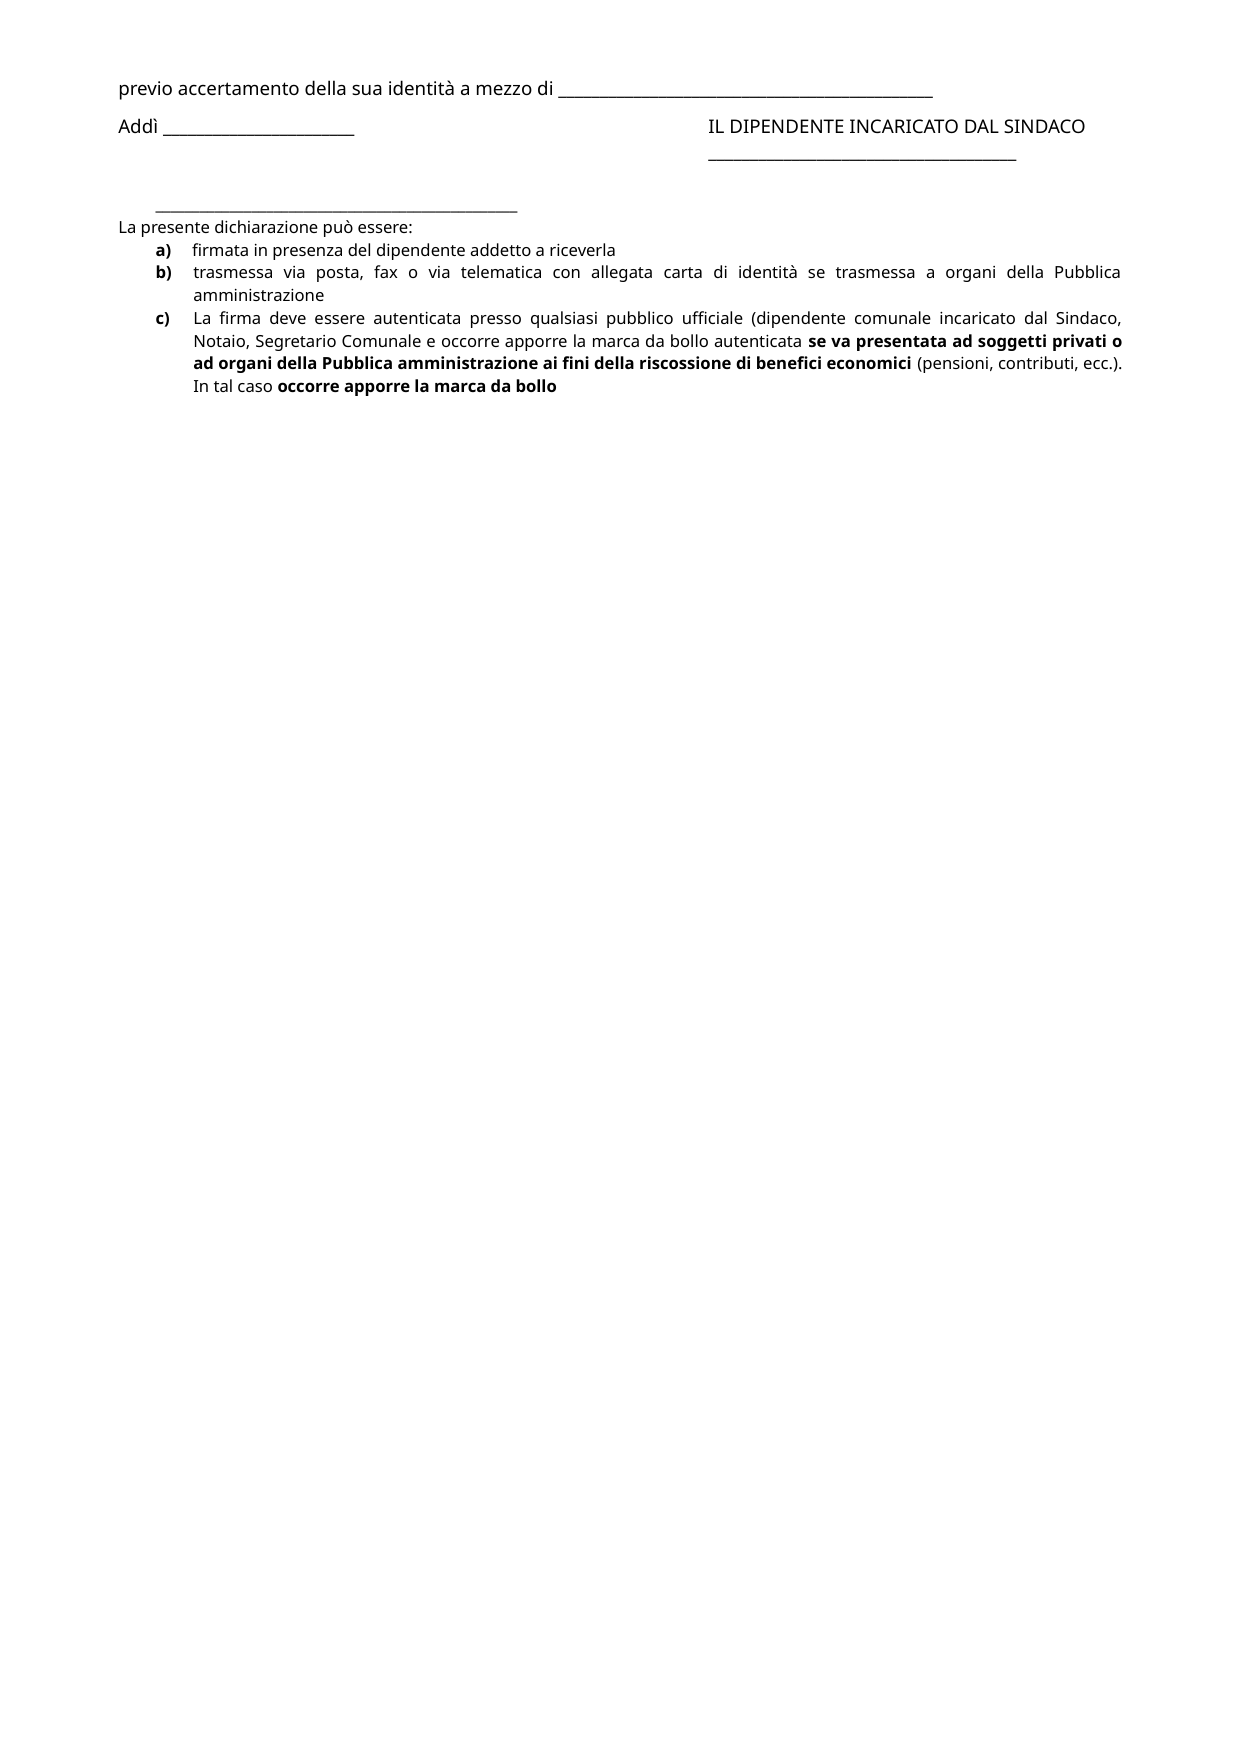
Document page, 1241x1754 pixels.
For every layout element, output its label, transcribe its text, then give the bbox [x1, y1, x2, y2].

text Addì _______________________ IL DIPENDENTE INCARICATO DAL SINDACO [118, 113, 1122, 139]
text a) firmata in presenza del dipendente addetto a riceverla [155, 238, 1123, 261]
text b) trasmessa via posta, fax o via telematica con allegata carta di identità se trasmessa a organi della Pubblica amministrazione [155, 261, 1123, 306]
text previo accertamento della sua identità a mezzo di _____________________________________________ [118, 75, 1122, 100]
text _________________________________________________ [155, 193, 1123, 216]
text La presente dichiarazione può essere: [118, 216, 1122, 238]
text _____________________________________ [118, 139, 1122, 164]
text c) La firma deve essere autenticata presso qualsiasi pubblico ufficiale (dipendente comunale incaricato dal Sindaco, Notaio, Segretario Comunale e occorre apporre la marca da bollo autenticata se va presentata ad soggetti privati o ad organi della Pubblica amministrazione ai fini della riscossione di benefici economici (pensioni, contributi, ecc.). In tal caso occorre apporre la marca da bollo [155, 306, 1123, 397]
